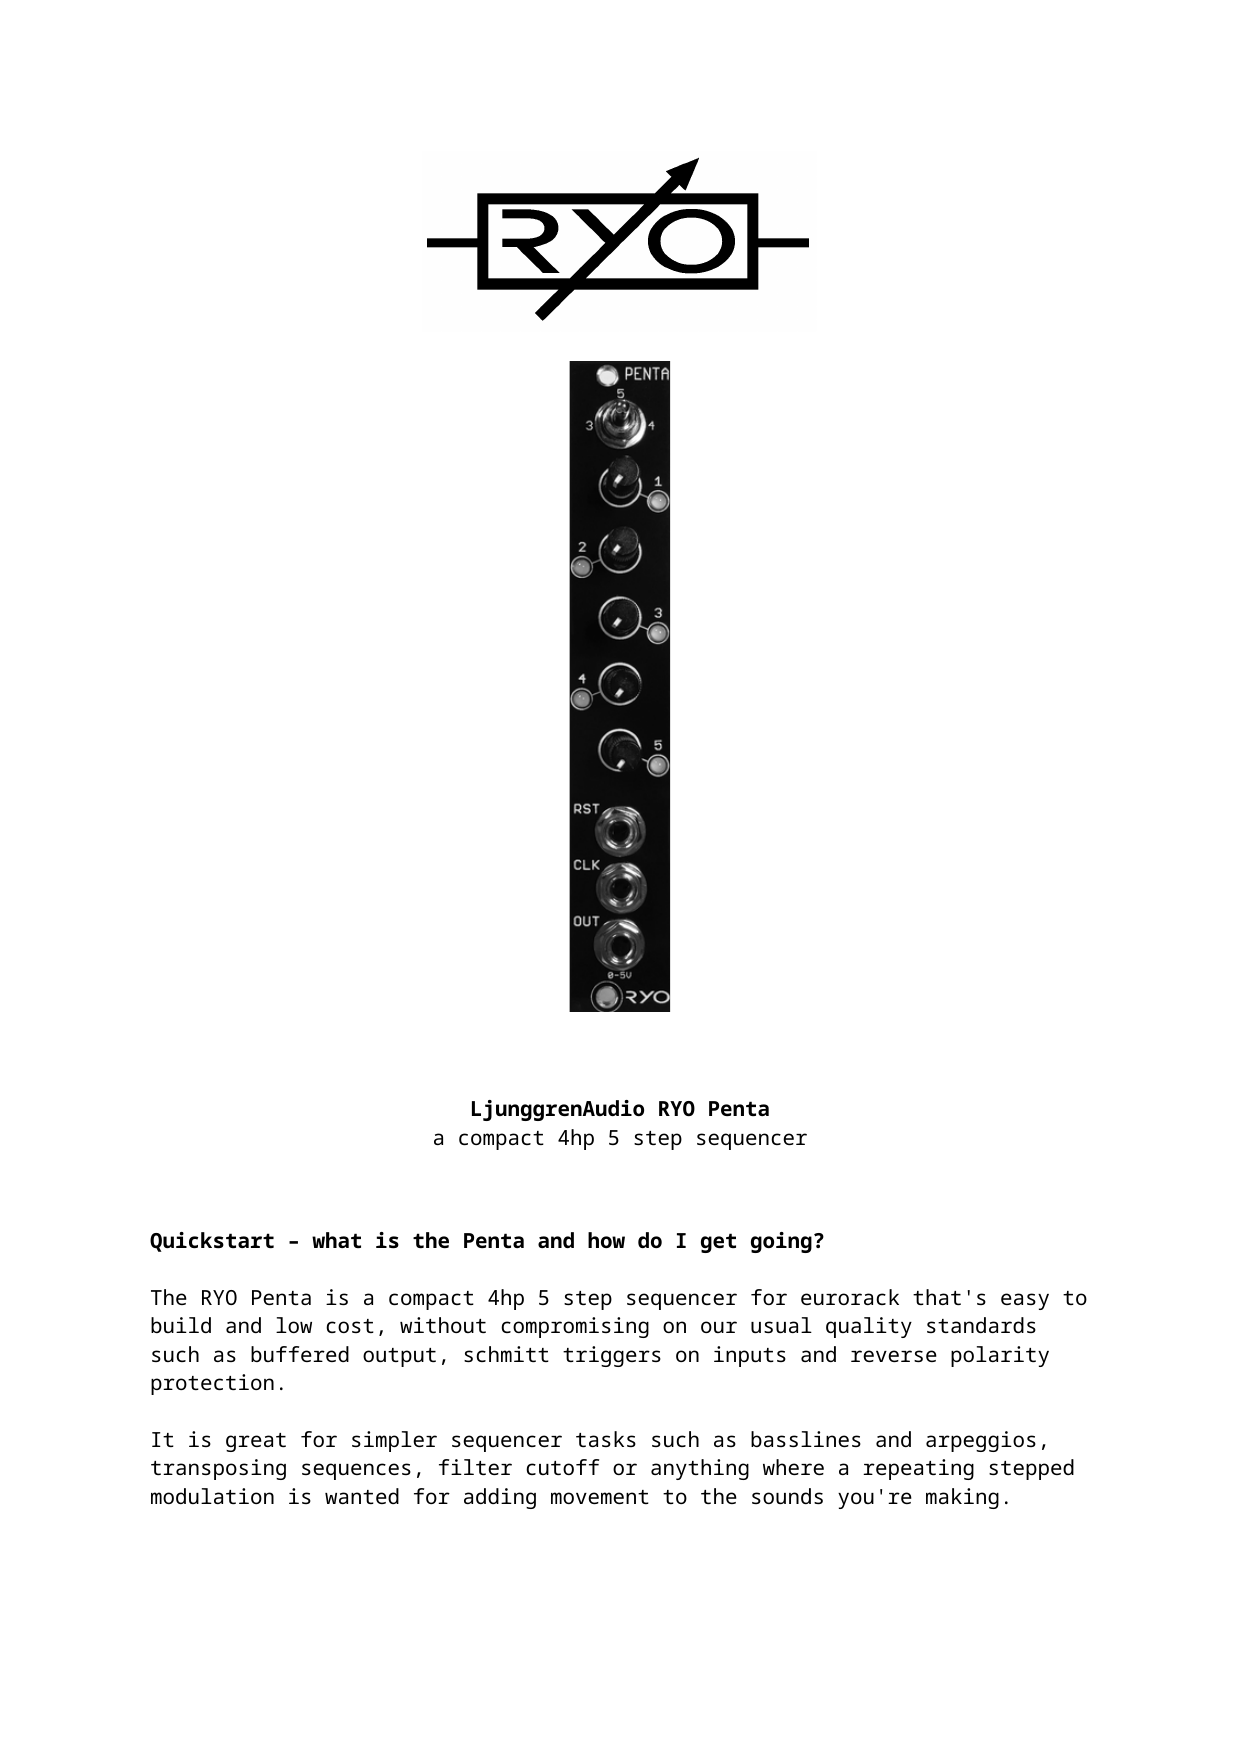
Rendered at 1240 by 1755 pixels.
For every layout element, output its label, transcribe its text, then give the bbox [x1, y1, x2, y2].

text a compact 4hp 5 step sequencer [150, 1123, 1089, 1151]
picture [422, 151, 817, 332]
text LjunggrenAudio RYO Penta [150, 1094, 1089, 1123]
text It is great for simpler sequencer tasks such as basslines and arpeggios, transposing sequences, filter cutoff or anything where a repeating stepped modulation is wanted for adding movement to the sounds you're making. [150, 1425, 1089, 1510]
picture [569, 361, 671, 1012]
text The RYO Penta is a compact 4hp 5 step sequencer for eurorack that's easy to build and low cost, without compromising on our usual quality standards such as buffered output, schmitt triggers on inputs and reverse polarity protection. [150, 1283, 1089, 1397]
text Quickstart – what is the Penta and how do I get going? [150, 1226, 1089, 1254]
